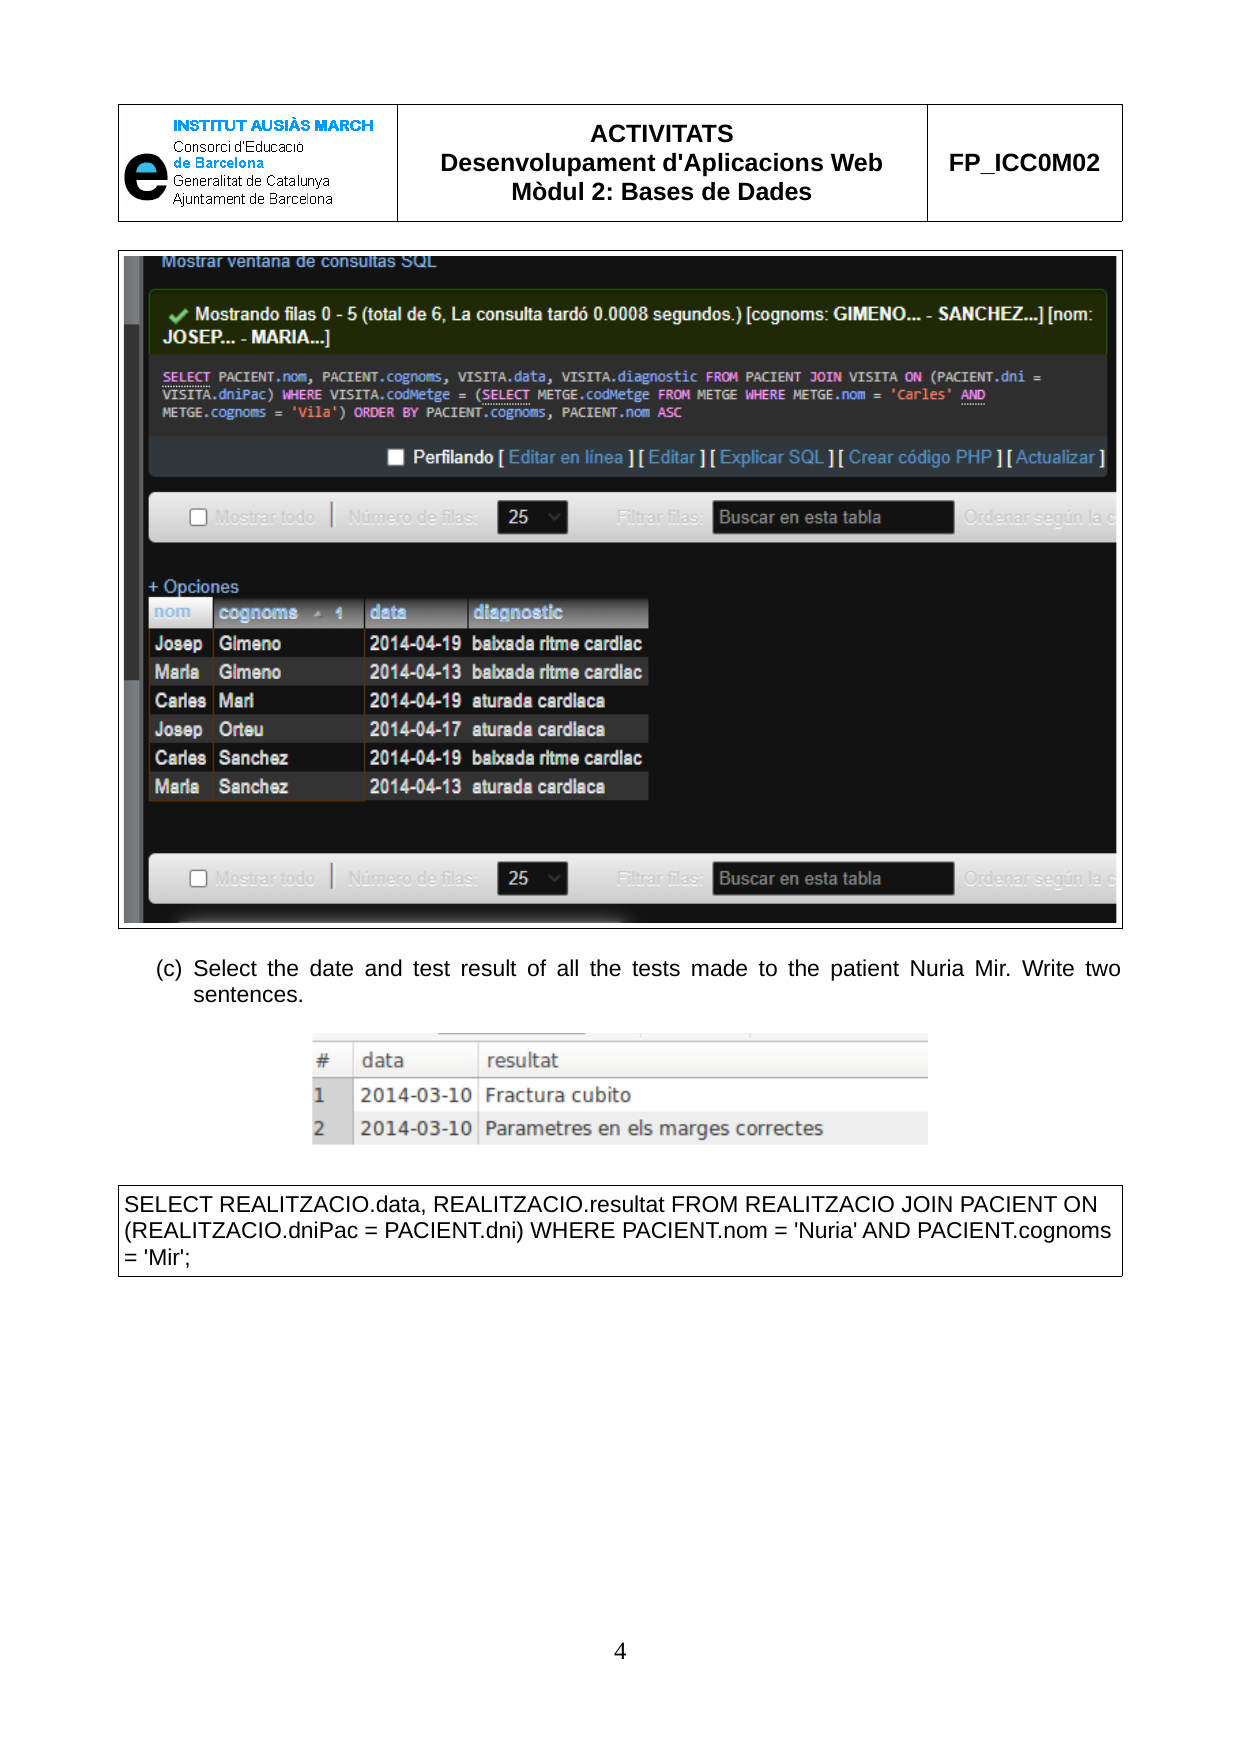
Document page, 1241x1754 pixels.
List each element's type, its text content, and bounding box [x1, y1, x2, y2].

table_header SELECT REALITZACIO.data, REALITZACIO.resultat FROM REALITZACIO JOIN PACIENT ON (REALITZACIO.dniPac = PACIENT.dni) WHERE PACIENT.nom = 'Nuria' AND PACIENT.cognoms = 'Mir'; [119, 1186, 1122, 1276]
list Select the date and test result of all the tests made to the patient Nuria Mir. Write two sentences. [156, 955, 1122, 1008]
table_header [119, 251, 1122, 928]
